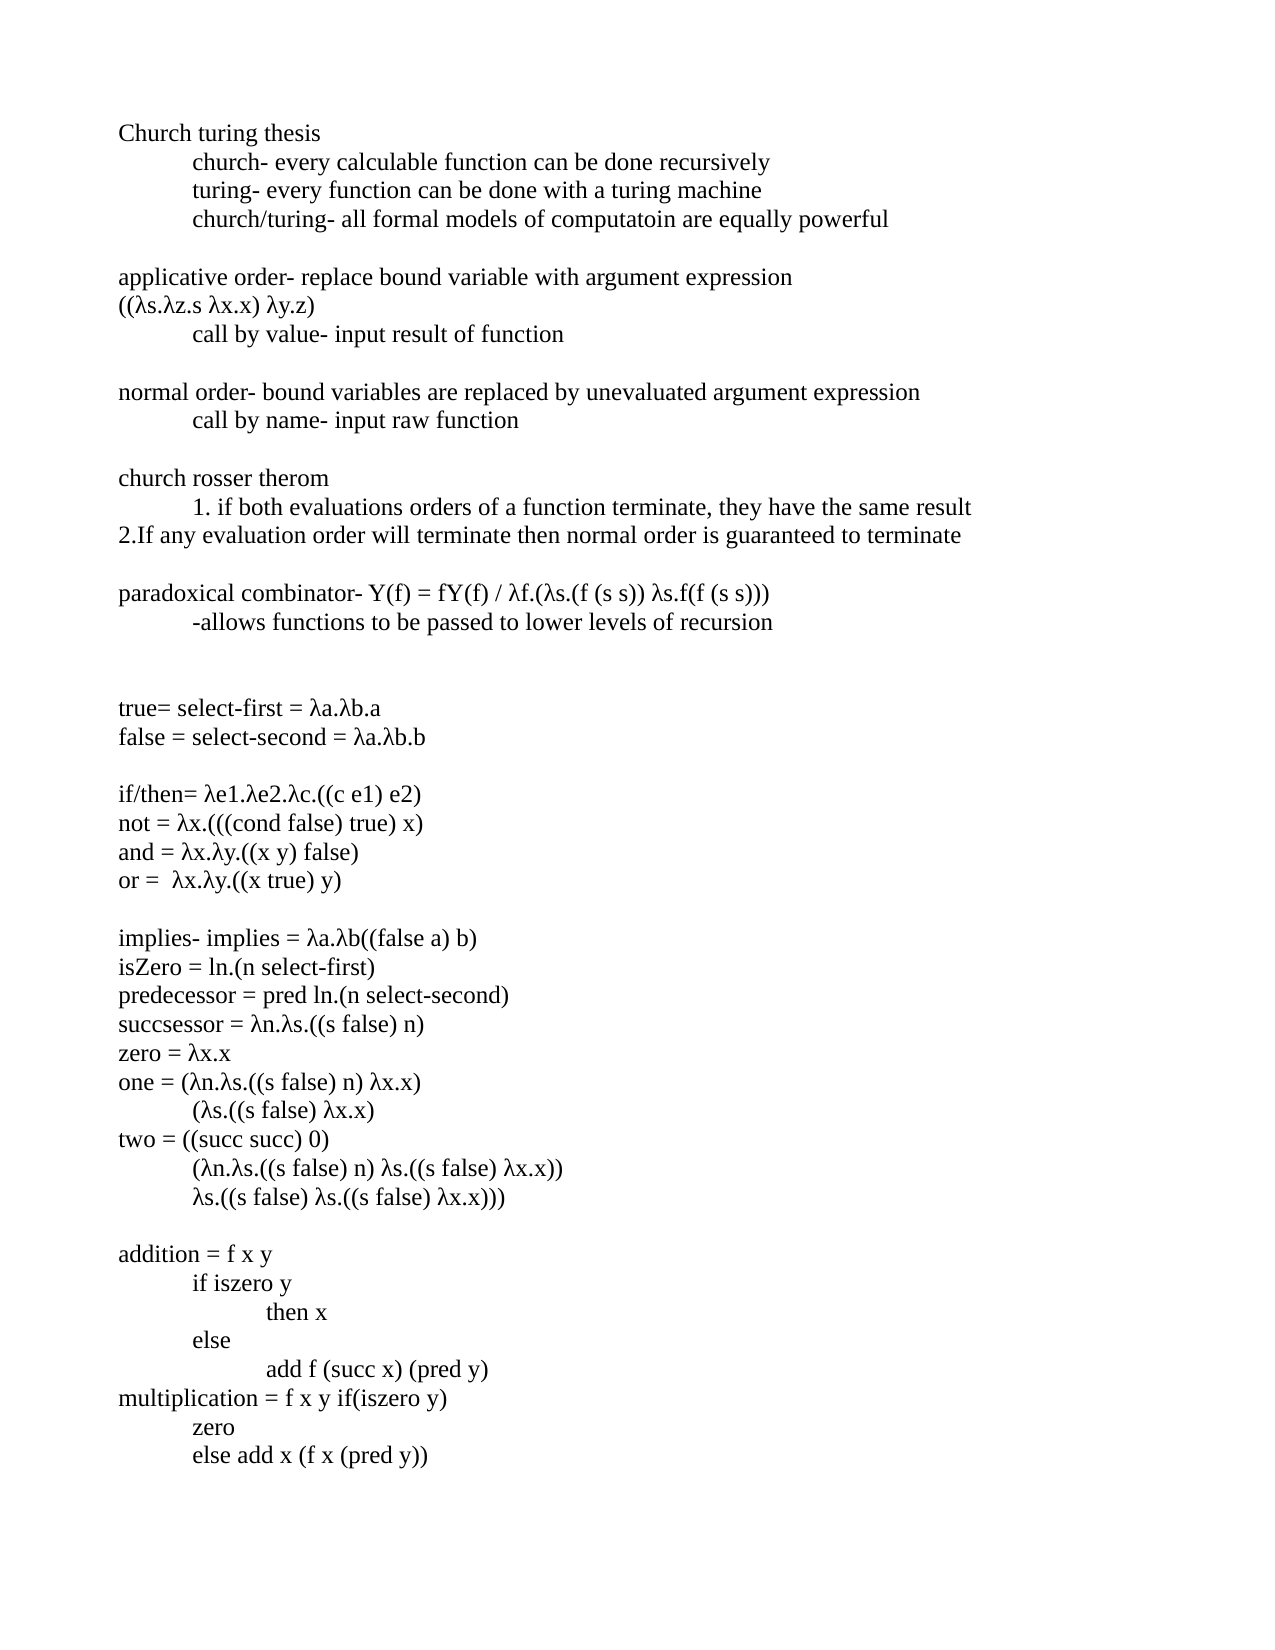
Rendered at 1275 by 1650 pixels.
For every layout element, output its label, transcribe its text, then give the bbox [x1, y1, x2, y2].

text church/turing- all formal models of computatoin are equally powerful [118, 204, 1157, 233]
text church- every calculable function can be done recursively [118, 147, 1157, 176]
text (λn.λs.((s false) n) λs.((s false) λx.x)) [118, 1153, 1157, 1182]
text multiplication = f x y if(iszero y) [118, 1383, 1157, 1412]
text isZero = ln.(n select-first) [118, 952, 1157, 981]
text succsessor = λn.λs.((s false) n) [118, 1009, 1157, 1038]
text not = λx.(((cond false) true) x) [118, 808, 1157, 837]
text else [118, 1326, 1157, 1354]
text λs.((s false) λs.((s false) λx.x))) [118, 1182, 1157, 1211]
text true= select-first = λa.λb.a [118, 693, 1157, 722]
text predecessor = pred ln.(n select-second) [118, 981, 1157, 1009]
text turing- every function can be done with a turing machine [118, 176, 1157, 204]
text applicative order- replace bound variable with argument expression [118, 262, 1157, 291]
text if iszero y [118, 1268, 1157, 1297]
text -allows functions to be passed to lower levels of recursion [118, 607, 1157, 636]
text Church turing thesis [118, 118, 1157, 147]
text false = select-second = λa.λb.b [118, 722, 1157, 751]
text and = λx.λy.((x y) false) [118, 837, 1157, 866]
text addition = f x y [118, 1239, 1157, 1268]
text zero [118, 1412, 1157, 1441]
text add f (succ x) (pred y) [118, 1354, 1157, 1383]
list If any evaluation order will terminate then normal order is guaranteed to terminate [118, 521, 1157, 549]
text or = λx.λy.((x true) y) [118, 866, 1157, 894]
text call by name- input raw function [118, 406, 1157, 434]
text call by value- input result of function [118, 319, 1157, 348]
text paradoxical combinator- Y(f) = fY(f) / λf.(λs.(f (s s)) λs.f(f (s s))) [118, 578, 1157, 607]
text 1. if both evaluations orders of a function terminate, they have the same result [118, 492, 1157, 521]
text church rosser therom [118, 434, 1157, 492]
text then x [118, 1297, 1157, 1326]
text (λs.((s false) λx.x) [118, 1096, 1157, 1124]
text ((λs.λz.s λx.x) λy.z) [118, 291, 1157, 319]
text normal order- bound variables are replaced by unevaluated argument expression [118, 377, 1157, 406]
text if/then= λe1.λe2.λc.((c e1) e2) [118, 779, 1157, 808]
text else add x (f x (pred y)) [118, 1441, 1157, 1469]
text two = ((succ succ) 0) [118, 1124, 1157, 1153]
text implies- implies = λa.λb((false a) b) [118, 923, 1157, 952]
text one = (λn.λs.((s false) n) λx.x) [118, 1067, 1157, 1096]
text zero = λx.x [118, 1038, 1157, 1067]
